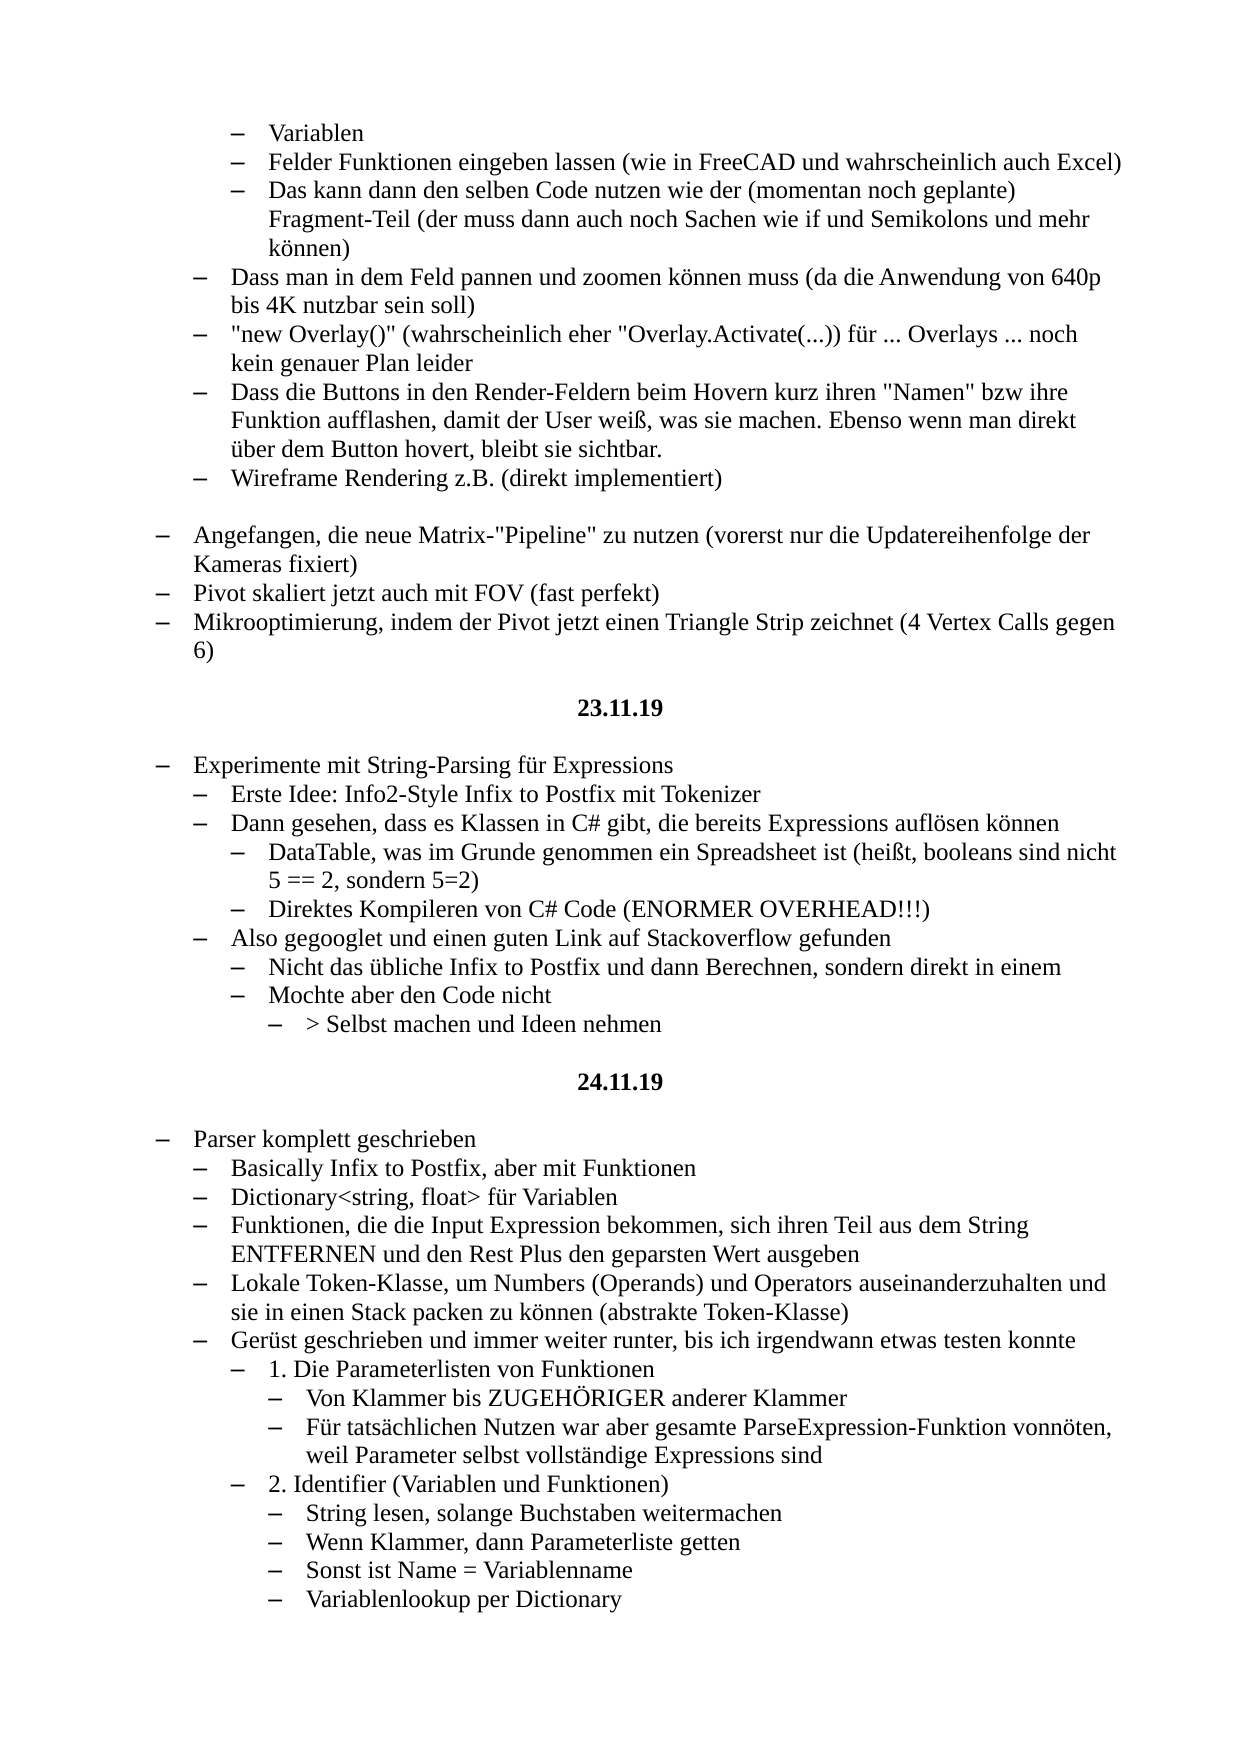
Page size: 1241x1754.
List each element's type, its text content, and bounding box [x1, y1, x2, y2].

list Dass man in dem Feld pannen und zoomen können muss (da die Anwendung von 640p bis 4K nutzbar sein soll) [193, 262, 1122, 319]
list Also gegooglet und einen guten Link auf Stackoverflow gefunden [193, 923, 1122, 952]
list Felder Funktionen eingeben lassen (wie in FreeCAD und wahrscheinlich auch Excel) [231, 147, 1122, 176]
list Das kann dann den selben Code nutzen wie der (momentan noch geplante) Fragment-Teil (der muss dann auch noch Sachen wie if und Semikolons und mehr können) [231, 176, 1122, 262]
list Parser komplett geschrieben [156, 1124, 1122, 1153]
list Nicht das übliche Infix to Postfix und dann Berechnen, sondern direkt in einem [231, 952, 1122, 981]
list Dictionary<string, float> für Variablen [193, 1182, 1122, 1211]
list Sonst ist Name = Variablenname [268, 1556, 1122, 1584]
list Von Klammer bis ZUGEHÖRIGER anderer Klammer [268, 1383, 1122, 1412]
list Wireframe Rendering z.B. (direkt implementiert) [193, 463, 1122, 492]
list Variablen [231, 118, 1122, 147]
list Mikrooptimierung, indem der Pivot jetzt einen Triangle Strip zeichnet (4 Vertex Calls gegen 6) [156, 607, 1122, 664]
list Erste Idee: Info2-Style Infix to Postfix mit Tokenizer [193, 779, 1122, 808]
list Direktes Kompileren von C# Code (ENORMER OVERHEAD!!!) [231, 894, 1122, 923]
list Basically Infix to Postfix, aber mit Funktionen [193, 1153, 1122, 1182]
list Mochte aber den Code nicht [231, 981, 1122, 1009]
list "new Overlay()" (wahrscheinlich eher "Overlay.Activate(...)) für ... Overlays ... noch kein genauer Plan leider [193, 319, 1122, 377]
list Lokale Token-Klasse, um Numbers (Operands) und Operators auseinanderzuhalten und sie in einen Stack packen zu können (abstrakte Token-Klasse) [193, 1268, 1122, 1326]
list String lesen, solange Buchstaben weitermachen [268, 1498, 1122, 1527]
list Dann gesehen, dass es Klassen in C# gibt, die bereits Expressions auflösen können [193, 808, 1122, 837]
list Für tatsächlichen Nutzen war aber gesamte ParseExpression-Funktion vonnöten, weil Parameter selbst vollständige Expressions sind [268, 1412, 1122, 1469]
list 1. Die Parameterlisten von Funktionen [231, 1354, 1122, 1383]
text 24.11.19 [118, 1067, 1122, 1096]
list Gerüst geschrieben und immer weiter runter, bis ich irgendwann etwas testen konnte [193, 1326, 1122, 1354]
text 23.11.19 [118, 693, 1122, 722]
list 2. Identifier (Variablen und Funktionen) [231, 1469, 1122, 1498]
list DataTable, was im Grunde genommen ein Spreadsheet ist (heißt, booleans sind nicht 5 == 2, sondern 5=2) [231, 837, 1122, 894]
list Variablenlookup per Dictionary [268, 1584, 1122, 1613]
list Dass die Buttons in den Render-Feldern beim Hovern kurz ihren "Namen" bzw ihre Funktion aufflashen, damit der User weiß, was sie machen. Ebenso wenn man direkt über dem Button hovert, bleibt sie sichtbar. [193, 377, 1122, 463]
list Experimente mit String-Parsing für Expressions [156, 751, 1122, 779]
list Funktionen, die die Input Expression bekommen, sich ihren Teil aus dem String ENTFERNEN und den Rest Plus den geparsten Wert ausgeben [193, 1211, 1122, 1268]
list Angefangen, die neue Matrix-"Pipeline" zu nutzen (vorerst nur die Updatereihenfolge der Kameras fixiert) [156, 521, 1122, 578]
list > Selbst machen und Ideen nehmen [268, 1009, 1122, 1038]
list Wenn Klammer, dann Parameterliste getten [268, 1527, 1122, 1556]
list Pivot skaliert jetzt auch mit FOV (fast perfekt) [156, 578, 1122, 607]
